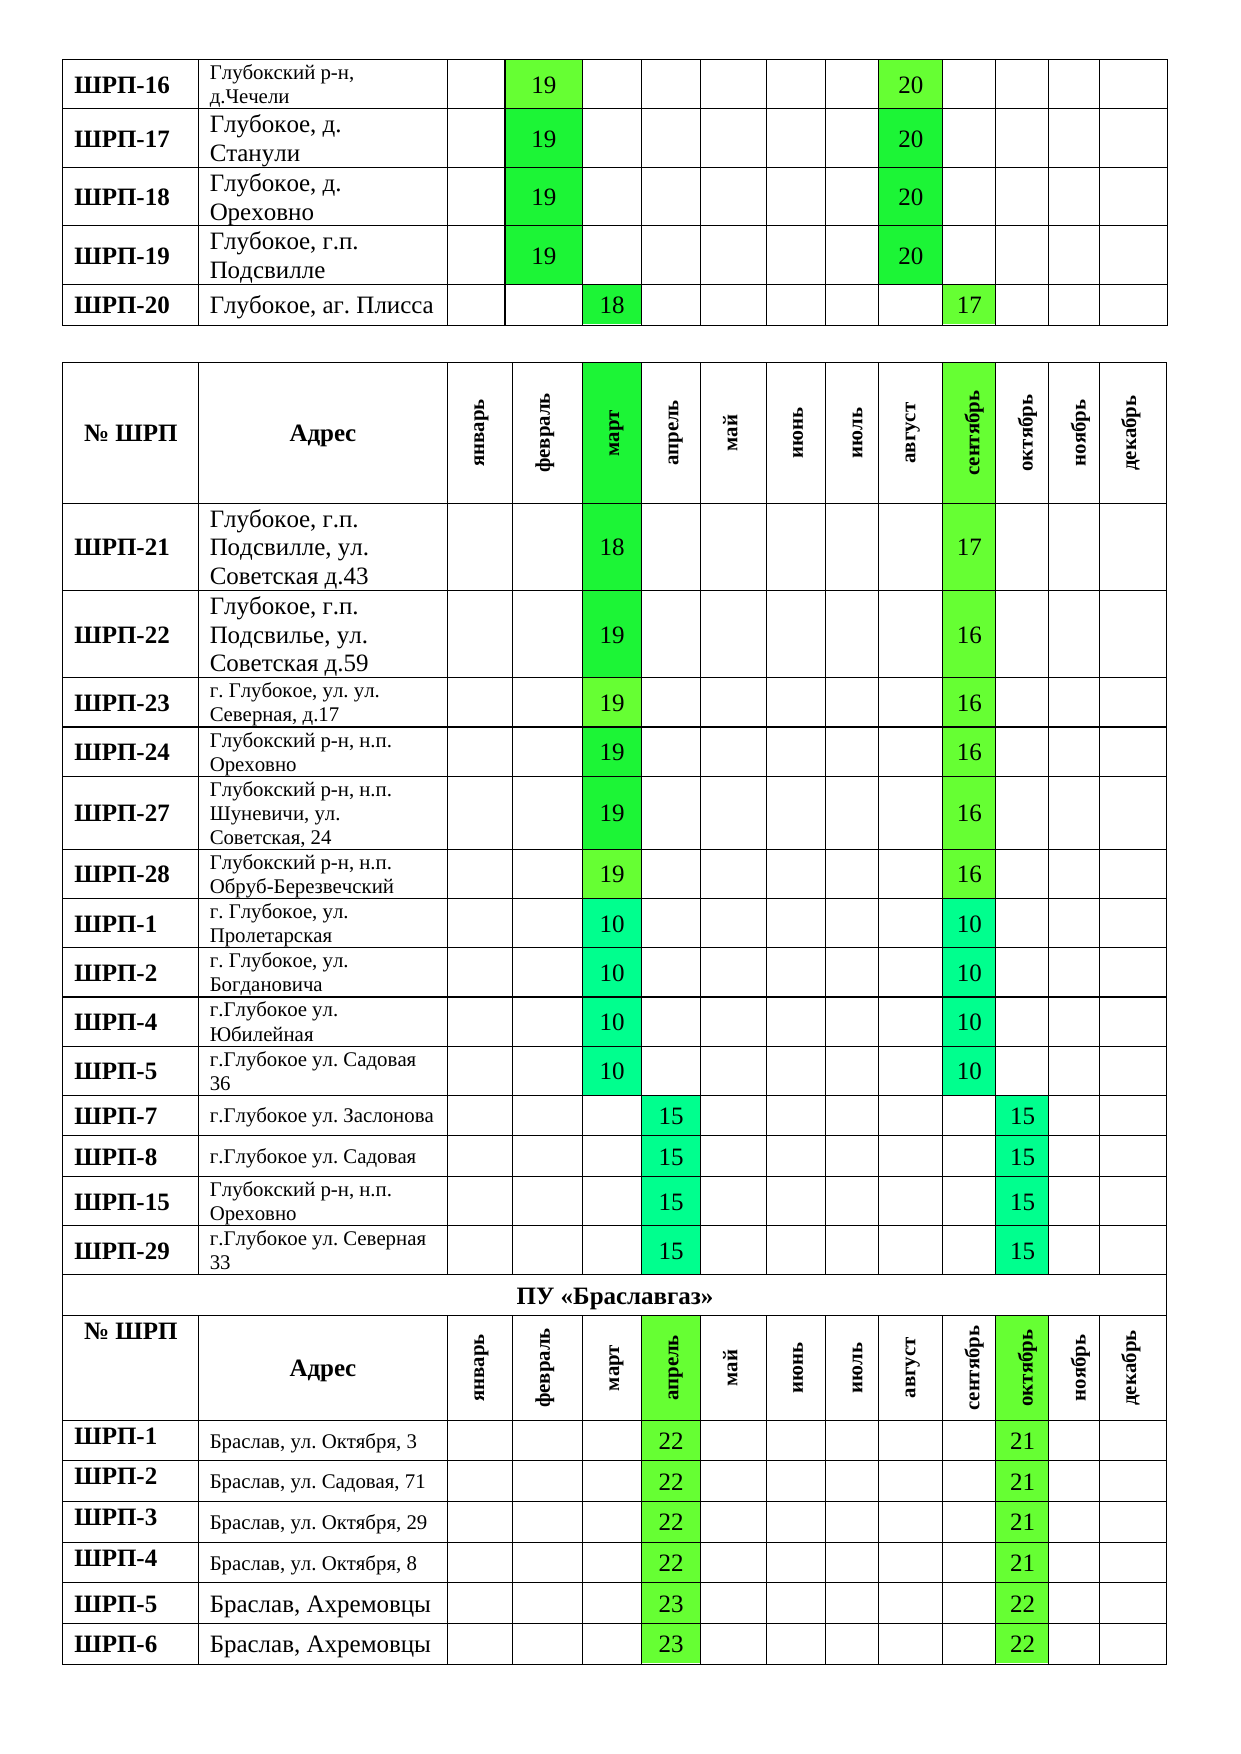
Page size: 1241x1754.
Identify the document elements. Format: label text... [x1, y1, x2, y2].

table_cell май [701, 1316, 766, 1420]
table_cell [448, 1543, 512, 1582]
table_cell [513, 1136, 582, 1176]
table_cell [826, 1543, 878, 1582]
table_cell [767, 777, 825, 849]
table_cell Глубокое, д. Ореховно [199, 168, 447, 225]
table_cell [701, 226, 766, 284]
table_cell [513, 678, 582, 726]
table_cell [583, 1226, 641, 1274]
table_cell [826, 1461, 878, 1501]
table_cell [1100, 777, 1166, 849]
table_cell [996, 226, 1048, 284]
table_cell Браслав, ул. Октября, 29 [199, 1502, 447, 1542]
table_cell 10 [583, 1047, 641, 1095]
table_cell ШРП-17 [63, 109, 198, 167]
table_cell [513, 998, 582, 1046]
table_cell 16 [943, 777, 995, 849]
table_cell [448, 777, 512, 849]
table_cell 15 [642, 1226, 700, 1274]
table_cell г. Глубокое, ул. ул. Северная, д.17 [199, 678, 447, 726]
table_header Адрес [199, 363, 447, 503]
table_cell [826, 850, 878, 898]
table_cell ШРП-16 [63, 60, 198, 108]
table_cell [1100, 1177, 1166, 1225]
table_cell 10 [943, 1047, 995, 1095]
table_cell [642, 948, 700, 996]
table_cell [513, 1226, 582, 1274]
table_cell [879, 777, 942, 849]
table_cell [448, 850, 512, 898]
table_cell [1049, 678, 1099, 726]
table_cell [513, 504, 582, 590]
table_cell [1049, 899, 1099, 947]
table_cell [943, 1624, 995, 1663]
table_cell [583, 1461, 641, 1501]
table_cell [513, 1461, 582, 1501]
table_cell 10 [943, 998, 995, 1046]
table_cell [642, 1047, 700, 1095]
table_cell 15 [642, 1136, 700, 1176]
table_cell [879, 1583, 942, 1623]
table_header март [583, 363, 641, 503]
table_cell [583, 1421, 641, 1460]
table_cell [701, 1583, 766, 1623]
table_cell [943, 1583, 995, 1623]
table_cell [996, 60, 1048, 108]
table_cell 16 [943, 850, 995, 898]
table_cell [642, 109, 700, 167]
table_cell [1100, 850, 1166, 898]
table_cell Глубокский р-н, н.п. Ореховно [199, 728, 447, 776]
table_cell [1049, 285, 1099, 324]
table_cell 15 [642, 1096, 700, 1135]
table_cell 23 [642, 1624, 700, 1663]
table_cell [996, 504, 1048, 590]
table_cell [448, 1096, 512, 1135]
table_cell [1049, 728, 1099, 776]
table_cell [513, 1624, 582, 1663]
table_cell [1049, 998, 1099, 1046]
table_cell [583, 1502, 641, 1542]
table_cell [826, 226, 878, 284]
table_cell 22 [996, 1583, 1048, 1623]
table_cell ШРП-8 [63, 1136, 198, 1176]
table_cell 18 [583, 504, 641, 590]
table_cell [879, 1421, 942, 1460]
table_cell [996, 948, 1048, 996]
table_cell [996, 899, 1048, 947]
table_cell [996, 678, 1048, 726]
table_cell 16 [943, 728, 995, 776]
table_cell [879, 1047, 942, 1095]
table_cell [879, 850, 942, 898]
table_cell 21 [996, 1502, 1048, 1542]
table_cell [826, 591, 878, 677]
table_cell [1049, 1624, 1099, 1663]
table_cell 10 [583, 948, 641, 996]
table_cell [826, 1226, 878, 1274]
table_cell [448, 1624, 512, 1663]
table_cell октябрь [996, 1316, 1048, 1420]
table_cell [879, 998, 942, 1046]
table_cell [767, 1583, 825, 1623]
table_cell [448, 678, 512, 726]
table_cell [583, 1177, 641, 1225]
table_cell [448, 60, 504, 108]
table_cell [583, 1624, 641, 1663]
table_header декабрь [1100, 363, 1166, 503]
table_cell [448, 226, 504, 284]
table_cell [513, 1421, 582, 1460]
table_cell [642, 728, 700, 776]
table_header май [701, 363, 766, 503]
table_cell [513, 1096, 582, 1135]
table_cell [701, 678, 766, 726]
table_cell [996, 728, 1048, 776]
table_cell [1049, 1583, 1099, 1623]
table_cell 22 [642, 1543, 700, 1582]
table_cell [1049, 850, 1099, 898]
table_cell [448, 1502, 512, 1542]
table_header февраль [513, 363, 582, 503]
table_cell Браслав, Ахремовцы [199, 1624, 447, 1663]
table_cell [1049, 1502, 1099, 1542]
table_cell [513, 1583, 582, 1623]
table_cell г.Глубокое ул. Садовая [199, 1136, 447, 1176]
table_cell [701, 1421, 766, 1460]
table_cell [996, 998, 1048, 1046]
table_cell [701, 850, 766, 898]
table_cell 22 [996, 1624, 1048, 1663]
table_cell ШРП-22 [63, 591, 198, 677]
table_cell [1100, 1543, 1166, 1582]
table_cell [767, 109, 825, 167]
table_header ноябрь [1049, 363, 1099, 503]
table_cell ШРП-4 [63, 1543, 198, 1582]
table_cell ШРП-7 [63, 1096, 198, 1135]
table_cell ШРП-27 [63, 777, 198, 849]
table_cell [513, 1047, 582, 1095]
table_cell [767, 728, 825, 776]
table_cell Браслав, ул. Октября, 8 [199, 1543, 447, 1582]
table_cell [996, 850, 1048, 898]
table_cell [1049, 1421, 1099, 1460]
table_cell [513, 1177, 582, 1225]
table_cell [879, 1177, 942, 1225]
table_cell [826, 1583, 878, 1623]
table_cell [583, 60, 641, 108]
table_cell июль [826, 1316, 878, 1420]
table_cell Глубокский р-н, н.п. Ореховно [199, 1177, 447, 1225]
table_cell [701, 168, 766, 225]
table_cell [642, 777, 700, 849]
table_cell [826, 678, 878, 726]
table_cell [879, 591, 942, 677]
table_cell [513, 1502, 582, 1542]
table_cell [826, 1502, 878, 1542]
table_cell 19 [583, 850, 641, 898]
table_cell [767, 1047, 825, 1095]
table_cell [879, 1624, 942, 1663]
table_cell [642, 678, 700, 726]
table_cell [943, 1461, 995, 1501]
table_header № ШРП [63, 363, 198, 503]
table_cell август [879, 1316, 942, 1420]
table_cell [767, 504, 825, 590]
table_cell ШРП-2 [63, 948, 198, 996]
table_cell 20 [879, 109, 942, 167]
table_cell [767, 998, 825, 1046]
table_cell г.Глубокое ул. Северная 33 [199, 1226, 447, 1274]
table_cell [701, 1624, 766, 1663]
table_cell ШРП-18 [63, 168, 198, 225]
table_cell 20 [879, 226, 942, 284]
table_cell [1100, 1502, 1166, 1542]
table_cell [1049, 1226, 1099, 1274]
table_cell [448, 1583, 512, 1623]
table_cell ШРП-1 [63, 1421, 198, 1460]
table_cell [1100, 226, 1167, 284]
table_cell март [583, 1316, 641, 1420]
table_cell [513, 850, 582, 898]
table_cell 19 [583, 728, 641, 776]
table_cell [448, 1226, 512, 1274]
table_cell ШРП-4 [63, 998, 198, 1046]
table_cell [826, 109, 878, 167]
table_cell [583, 1136, 641, 1176]
table_cell г.Глубокое ул. Садовая 36 [199, 1047, 447, 1095]
table_cell [1049, 591, 1099, 677]
table_cell [642, 168, 700, 225]
table_cell ШРП-5 [63, 1047, 198, 1095]
table_cell Глубокский р-н, н.п. Обруб-Березвечский [199, 850, 447, 898]
table_cell [701, 591, 766, 677]
table_cell ШРП-19 [63, 226, 198, 284]
table_cell ШРП-24 [63, 728, 198, 776]
table_cell [767, 948, 825, 996]
table_cell ШРП-29 [63, 1226, 198, 1274]
table_cell [1100, 1461, 1166, 1501]
table_cell г. Глубокое, ул. Богдановича [199, 948, 447, 996]
table_cell [448, 1136, 512, 1176]
table_cell [826, 1177, 878, 1225]
table_cell ШРП-23 [63, 678, 198, 726]
table_cell 21 [996, 1421, 1048, 1460]
table_cell [701, 948, 766, 996]
table_cell [767, 1177, 825, 1225]
table_cell [1100, 1226, 1166, 1274]
table_cell [642, 850, 700, 898]
table_cell г.Глубокое ул. Юбилейная [199, 998, 447, 1046]
table_cell [1049, 504, 1099, 590]
table_cell [1049, 168, 1099, 225]
table_cell [642, 285, 700, 324]
table_cell 22 [642, 1502, 700, 1542]
table_cell апрель [642, 1316, 700, 1420]
table_cell Глубокский р-н, д.Чечели [199, 60, 447, 108]
table_cell [826, 1047, 878, 1095]
table_header апрель [642, 363, 700, 503]
table_cell 10 [583, 899, 641, 947]
table_cell [1049, 1136, 1099, 1176]
table_cell [943, 1177, 995, 1225]
table_cell [513, 728, 582, 776]
table_cell 15 [996, 1177, 1048, 1225]
table_cell [879, 899, 942, 947]
table_cell декабрь [1100, 1316, 1166, 1420]
table_cell [448, 504, 512, 590]
table_cell [1049, 226, 1099, 284]
table_cell [701, 1177, 766, 1225]
table_cell [1100, 678, 1166, 726]
table_cell 19 [506, 60, 582, 108]
table_cell Глубокое, г.п. Подсвилле [199, 226, 447, 284]
table_cell [448, 285, 504, 324]
table_cell [943, 1226, 995, 1274]
table_cell 17 [943, 285, 995, 324]
table_cell Браслав, Ахремовцы [199, 1583, 447, 1623]
table_cell Браслав, ул. Садовая, 71 [199, 1461, 447, 1501]
table_header январь [448, 363, 512, 503]
table_cell 15 [996, 1136, 1048, 1176]
table_cell [767, 1136, 825, 1176]
table_cell [996, 777, 1048, 849]
table_cell [767, 591, 825, 677]
table_cell [826, 60, 878, 108]
table_cell 21 [996, 1543, 1048, 1582]
table_cell [448, 168, 504, 225]
table_cell [767, 1502, 825, 1542]
table_cell [513, 591, 582, 677]
table_cell [701, 728, 766, 776]
table_header август [879, 363, 942, 503]
table_cell [448, 1177, 512, 1225]
table_cell [996, 1047, 1048, 1095]
table_cell [701, 777, 766, 849]
table_cell 15 [996, 1096, 1048, 1135]
table_cell [767, 899, 825, 947]
table_cell г.Глубокое ул. Заслонова [199, 1096, 447, 1135]
table_cell Глубокский р-н, н.п. Шуневичи, ул. Советская, 24 [199, 777, 447, 849]
table_header июль [826, 363, 878, 503]
table_cell ШРП-3 [63, 1502, 198, 1542]
table_cell [879, 285, 942, 324]
table_cell 15 [642, 1177, 700, 1225]
table_cell 21 [996, 1461, 1048, 1501]
table_cell 19 [506, 226, 582, 284]
table_cell Адрес [199, 1316, 447, 1420]
table_cell [701, 285, 766, 324]
table_cell 10 [943, 899, 995, 947]
table_cell [826, 504, 878, 590]
table_cell [996, 591, 1048, 677]
table_cell 19 [583, 777, 641, 849]
table_cell [642, 226, 700, 284]
table_cell Браслав, ул. Октября, 3 [199, 1421, 447, 1460]
table_cell [1100, 109, 1167, 167]
table_cell [826, 1136, 878, 1176]
table_cell [1049, 1177, 1099, 1225]
table_cell [701, 998, 766, 1046]
table_cell [943, 1136, 995, 1176]
table_cell [879, 728, 942, 776]
table_cell ПУ «Браславгаз» [63, 1275, 1166, 1315]
table_cell [943, 168, 995, 225]
table_cell [996, 168, 1048, 225]
table_cell [583, 226, 641, 284]
table_cell [448, 998, 512, 1046]
table_cell 22 [642, 1421, 700, 1460]
table_cell [1049, 948, 1099, 996]
table_cell [1100, 1624, 1166, 1663]
table_cell [943, 226, 995, 284]
table_cell № ШРП [63, 1316, 198, 1420]
table_cell [1049, 1096, 1099, 1135]
table_cell [826, 1421, 878, 1460]
table_cell [767, 1421, 825, 1460]
table_cell [448, 899, 512, 947]
table_cell сентябрь [943, 1316, 995, 1420]
table_cell [879, 1096, 942, 1135]
table_cell [583, 1096, 641, 1135]
table_cell [767, 1543, 825, 1582]
table_cell [513, 1543, 582, 1582]
table_cell [1100, 728, 1166, 776]
table_cell [943, 1421, 995, 1460]
table_cell ШРП-1 [63, 899, 198, 947]
table_cell [448, 1461, 512, 1501]
table_cell 19 [506, 168, 582, 225]
table_cell [1100, 504, 1166, 590]
table_cell [943, 60, 995, 108]
table_cell [1049, 777, 1099, 849]
table_cell 19 [583, 678, 641, 726]
table_cell [513, 777, 582, 849]
table_cell [943, 1502, 995, 1542]
table_header сентябрь [943, 363, 995, 503]
table_cell ШРП-21 [63, 504, 198, 590]
table_cell 22 [642, 1461, 700, 1501]
table_cell [1100, 168, 1167, 225]
table_cell [1100, 998, 1166, 1046]
table_cell [826, 1096, 878, 1135]
table_cell [701, 1543, 766, 1582]
table_cell 15 [996, 1226, 1048, 1274]
table_cell [448, 728, 512, 776]
table_cell [701, 1047, 766, 1095]
table_cell [767, 1226, 825, 1274]
table_cell [767, 1096, 825, 1135]
table_cell [767, 850, 825, 898]
table_cell [1100, 1096, 1166, 1135]
table_cell 10 [943, 948, 995, 996]
table_cell февраль [513, 1316, 582, 1420]
table_cell [826, 728, 878, 776]
table_cell июнь [767, 1316, 825, 1420]
table_cell 18 [583, 285, 641, 324]
table_cell 23 [642, 1583, 700, 1623]
table_cell 16 [943, 591, 995, 677]
table_cell 16 [943, 678, 995, 726]
table_cell [701, 1136, 766, 1176]
table_cell [642, 591, 700, 677]
table_cell [879, 1226, 942, 1274]
table_cell ноябрь [1049, 1316, 1099, 1420]
table_cell [583, 1543, 641, 1582]
table_cell [701, 504, 766, 590]
table_cell [448, 1421, 512, 1460]
table_cell Глубокое, д. Станули [199, 109, 447, 167]
table_cell [513, 899, 582, 947]
table_cell 10 [583, 998, 641, 1046]
table_header октябрь [996, 363, 1048, 503]
table_cell [826, 998, 878, 1046]
table_cell г. Глубокое, ул. Пролетарская [199, 899, 447, 947]
table_cell [879, 948, 942, 996]
table_cell [642, 60, 700, 108]
table_cell [767, 285, 825, 324]
table_cell [1100, 1047, 1166, 1095]
table_cell [826, 948, 878, 996]
table_cell 20 [879, 168, 942, 225]
table_cell [879, 1136, 942, 1176]
table_cell [767, 168, 825, 225]
table_cell Глубокое, аг. Плисса [199, 285, 447, 324]
table_cell [826, 777, 878, 849]
table_cell [513, 948, 582, 996]
table_cell [1049, 1047, 1099, 1095]
table_cell Глубокое, г.п. Подсвилье, ул. Советская д.59 [199, 591, 447, 677]
table_cell [943, 1543, 995, 1582]
table_cell [701, 60, 766, 108]
table_cell [448, 591, 512, 677]
table_cell [996, 109, 1048, 167]
table_cell [826, 899, 878, 947]
table_cell 19 [506, 109, 582, 167]
table_cell [1100, 591, 1166, 677]
table_cell [943, 1096, 995, 1135]
table_cell [701, 1502, 766, 1542]
table_cell [1100, 1421, 1166, 1460]
table_cell [506, 285, 582, 324]
table_cell ШРП-6 [63, 1624, 198, 1663]
table_cell ШРП-2 [63, 1461, 198, 1501]
table_cell [996, 285, 1048, 324]
table_cell [1049, 1461, 1099, 1501]
table_cell [1100, 899, 1166, 947]
table_cell [826, 1624, 878, 1663]
table_cell [1100, 1136, 1166, 1176]
table_cell [583, 1583, 641, 1623]
table_cell [767, 678, 825, 726]
table_cell [701, 1226, 766, 1274]
table_cell [767, 226, 825, 284]
table_cell [642, 998, 700, 1046]
table_cell ШРП-28 [63, 850, 198, 898]
table_cell 20 [879, 60, 942, 108]
table_cell [701, 109, 766, 167]
table_cell [767, 1461, 825, 1501]
table_cell [879, 1502, 942, 1542]
table_cell [1100, 948, 1166, 996]
table_cell [583, 168, 641, 225]
table_cell [1100, 285, 1167, 324]
table_cell 17 [943, 504, 995, 590]
table_cell [826, 285, 878, 324]
table_cell [642, 504, 700, 590]
table_cell ШРП-5 [63, 1583, 198, 1623]
table_cell январь [448, 1316, 512, 1420]
table_cell [701, 1461, 766, 1501]
table_cell [1049, 60, 1099, 108]
table_cell [448, 109, 504, 167]
table_cell [767, 60, 825, 108]
table_header июнь [767, 363, 825, 503]
table_cell [879, 1461, 942, 1501]
table_cell [1049, 1543, 1099, 1582]
table_cell [879, 504, 942, 590]
table_cell [943, 109, 995, 167]
table_cell [701, 899, 766, 947]
table_cell [448, 948, 512, 996]
table_cell [448, 1047, 512, 1095]
table_cell [1100, 60, 1167, 108]
table_cell [826, 168, 878, 225]
table_cell [701, 1096, 766, 1135]
table_cell ШРП-15 [63, 1177, 198, 1225]
table_cell [879, 678, 942, 726]
table_cell Глубокое, г.п. Подсвилле, ул. Советская д.43 [199, 504, 447, 590]
table_cell [767, 1624, 825, 1663]
table_cell ШРП-20 [63, 285, 198, 324]
table_cell [879, 1543, 942, 1582]
table_cell [642, 899, 700, 947]
table_cell 19 [583, 591, 641, 677]
table_cell [583, 109, 641, 167]
table_cell [1100, 1583, 1166, 1623]
table_cell [1049, 109, 1099, 167]
